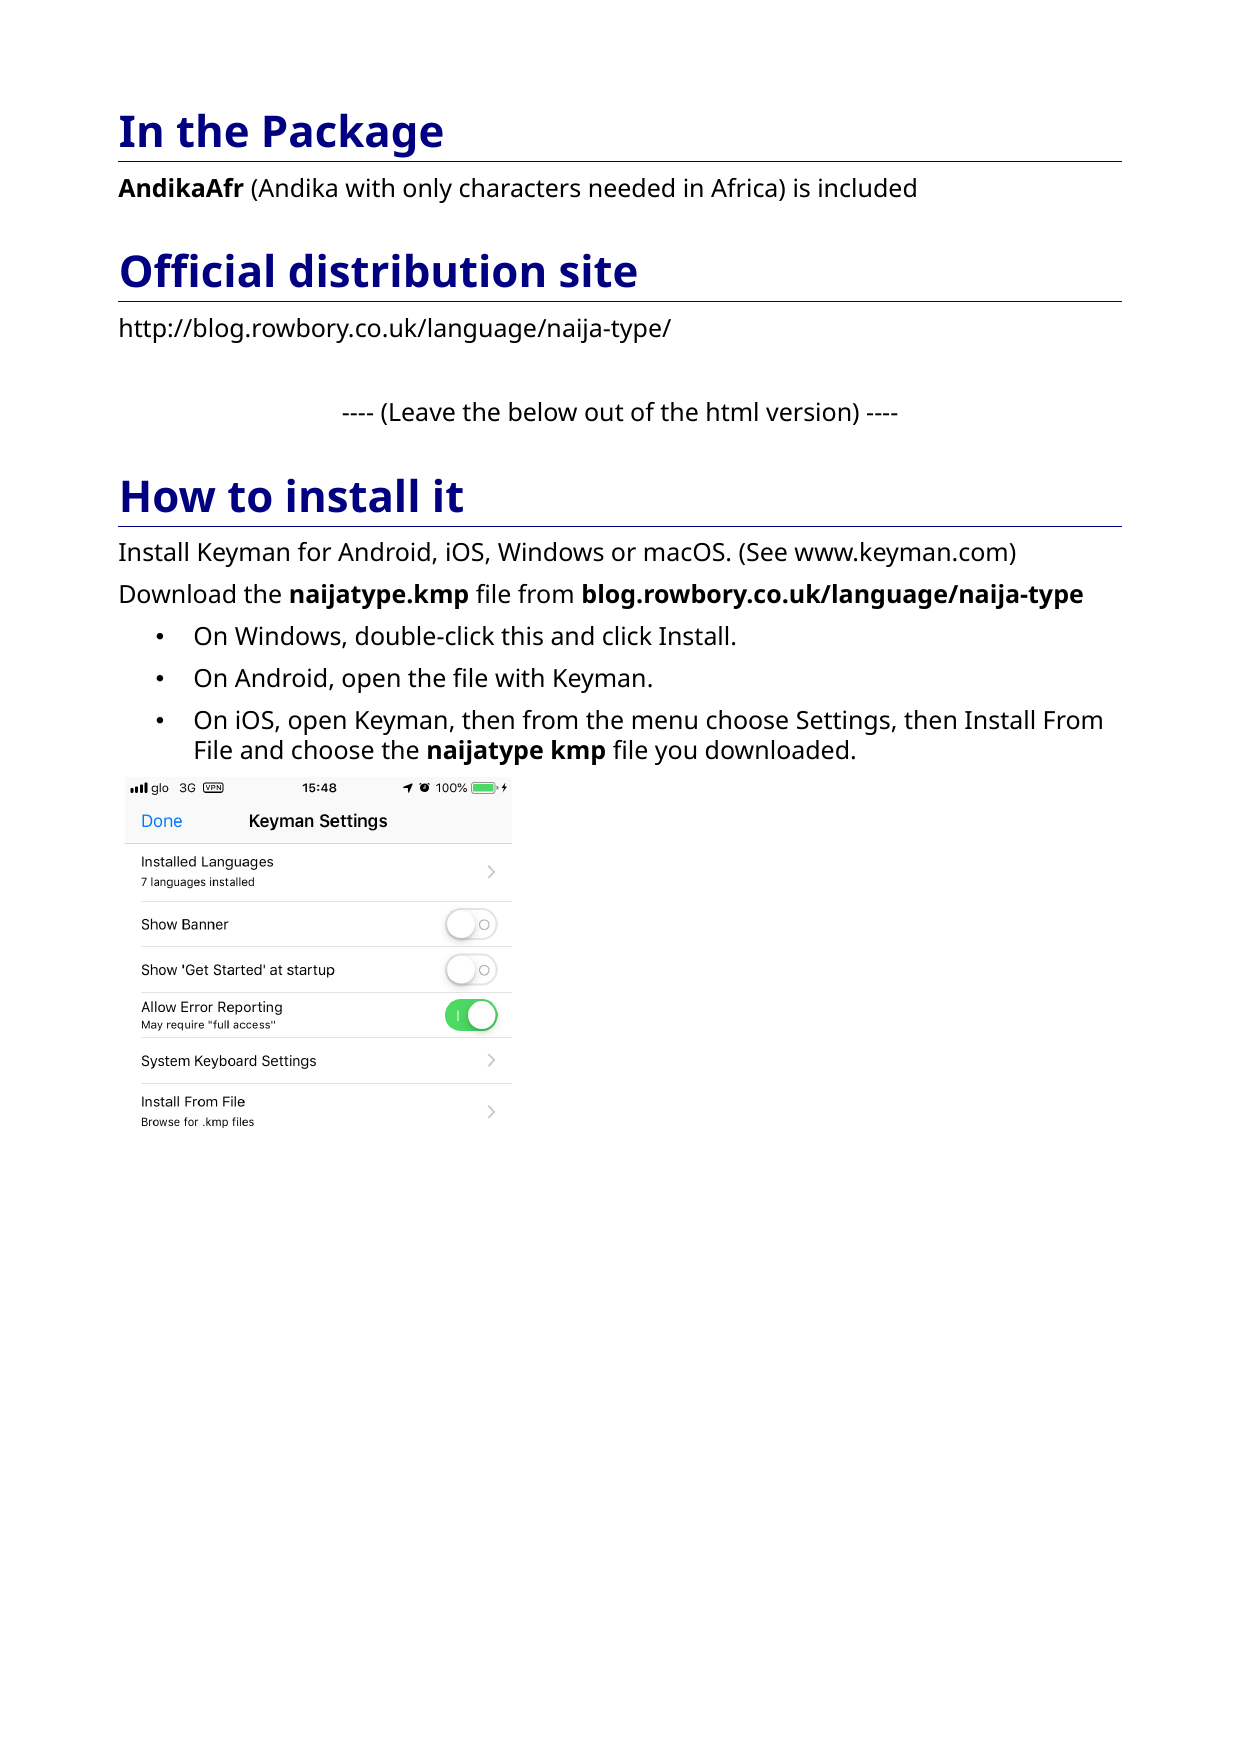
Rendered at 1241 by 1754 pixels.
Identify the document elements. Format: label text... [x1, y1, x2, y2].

list On iOS, open Keyman, then from the menu choose Settings, then Install From File and choose the naijatype kmp file you downloaded. [156, 706, 1122, 765]
subtitle Official distribution site [118, 240, 1122, 301]
subtitle In the Package [118, 100, 1122, 161]
picture [124, 777, 512, 1139]
text AndikaAfr (Andika with only characters needed in Africa) is included [118, 173, 1122, 203]
subtitle How to install it [118, 465, 1122, 526]
text Download the naijatype.kmp file from blog.rowbory.co.uk/language/naija-type [118, 580, 1122, 610]
list On Android, open the file with Keyman. [156, 664, 1122, 694]
text Install Keyman for Android, iOS, Windows or macOS. (See www.keyman.com) [118, 538, 1122, 568]
text http://blog.rowbory.co.uk/language/naija-type/ [118, 314, 1122, 343]
text ---- (Leave the below out of the html version) ---- [118, 398, 1122, 427]
list On Windows, double-click this and click Install. [156, 622, 1122, 652]
